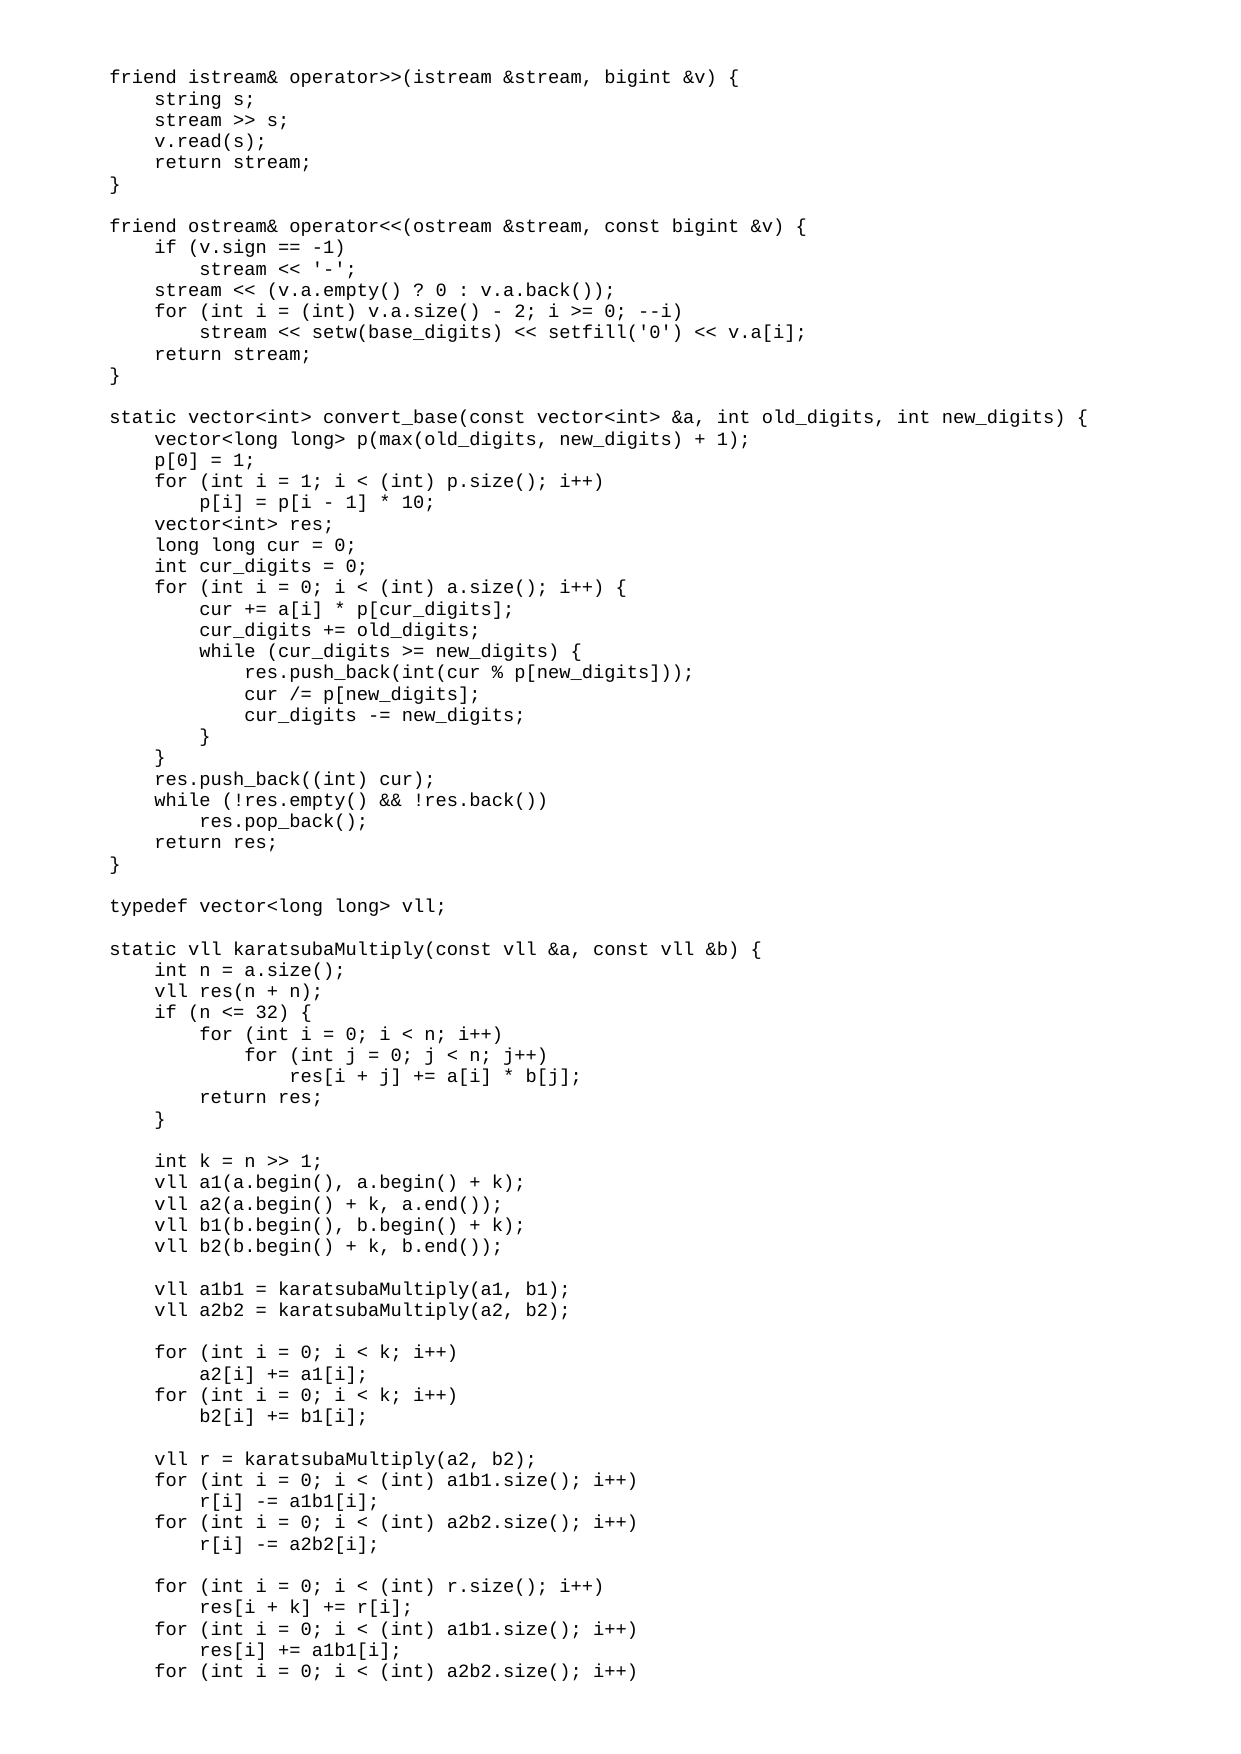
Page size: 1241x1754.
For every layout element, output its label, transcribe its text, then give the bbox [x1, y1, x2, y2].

text } [64, 748, 1123, 769]
text for (int i = 0; i < k; i++) [64, 1386, 1123, 1407]
text vll r = karatsubaMultiply(a2, b2); [64, 1449, 1123, 1471]
text res[i + k] += r[i]; [64, 1598, 1123, 1619]
text a2[i] += a1[i]; [64, 1364, 1123, 1386]
text return stream; [64, 153, 1123, 174]
text friend ostream& operator<<(ostream &stream, const bigint &v) { [64, 217, 1123, 238]
text res.pop_back(); [64, 812, 1123, 833]
text static vll karatsubaMultiply(const vll &a, const vll &b) { [64, 939, 1123, 961]
text vll a1b1 = karatsubaMultiply(a1, b1); [64, 1279, 1123, 1301]
text cur_digits += old_digits; [64, 621, 1123, 642]
text vll b2(b.begin() + k, b.end()); [64, 1237, 1123, 1258]
text vector<int> res; [64, 514, 1123, 536]
text for (int i = 0; i < (int) a2b2.size(); i++) [64, 1513, 1123, 1534]
text } [64, 727, 1123, 748]
text v.read(s); [64, 132, 1123, 153]
text } [64, 1109, 1123, 1131]
text long long cur = 0; [64, 536, 1123, 557]
text stream << '-'; [64, 259, 1123, 281]
text b2[i] += b1[i]; [64, 1407, 1123, 1428]
text stream >> s; [64, 111, 1123, 132]
text vll b1(b.begin(), b.begin() + k); [64, 1216, 1123, 1237]
text r[i] -= a2b2[i]; [64, 1534, 1123, 1556]
text for (int i = 0; i < k; i++) [64, 1343, 1123, 1364]
text res.push_back(int(cur % p[new_digits])); [64, 663, 1123, 684]
text } [64, 174, 1123, 196]
text p[0] = 1; [64, 451, 1123, 472]
text while (cur_digits >= new_digits) { [64, 642, 1123, 663]
text stream << (v.a.empty() ? 0 : v.a.back()); [64, 281, 1123, 302]
text vector<long long> p(max(old_digits, new_digits) + 1); [64, 429, 1123, 451]
text while (!res.empty() && !res.back()) [64, 791, 1123, 812]
text vll a1(a.begin(), a.begin() + k); [64, 1173, 1123, 1194]
text for (int i = 0; i < (int) r.size(); i++) [64, 1577, 1123, 1598]
text friend istream& operator>>(istream &stream, bigint &v) { [64, 68, 1123, 89]
text int k = n >> 1; [64, 1152, 1123, 1173]
text return res; [64, 1088, 1123, 1109]
text for (int i = 0; i < (int) a.size(); i++) { [64, 578, 1123, 599]
text for (int i = (int) v.a.size() - 2; i >= 0; --i) [64, 302, 1123, 323]
text vll res(n + n); [64, 982, 1123, 1003]
text return res; [64, 833, 1123, 854]
text typedef vector<long long> vll; [64, 897, 1123, 918]
text for (int i = 0; i < (int) a2b2.size(); i++) [64, 1662, 1123, 1683]
text vll a2b2 = karatsubaMultiply(a2, b2); [64, 1301, 1123, 1322]
text for (int i = 0; i < n; i++) [64, 1024, 1123, 1046]
text stream << setw(base_digits) << setfill('0') << v.a[i]; [64, 323, 1123, 344]
text res.push_back((int) cur); [64, 769, 1123, 791]
text for (int j = 0; j < n; j++) [64, 1046, 1123, 1067]
text cur_digits -= new_digits; [64, 706, 1123, 727]
text for (int i = 1; i < (int) p.size(); i++) [64, 472, 1123, 493]
text } [64, 854, 1123, 876]
text cur /= p[new_digits]; [64, 684, 1123, 706]
text p[i] = p[i - 1] * 10; [64, 493, 1123, 514]
text if (v.sign == -1) [64, 238, 1123, 259]
text cur += a[i] * p[cur_digits]; [64, 599, 1123, 621]
text for (int i = 0; i < (int) a1b1.size(); i++) [64, 1619, 1123, 1641]
text int cur_digits = 0; [64, 557, 1123, 578]
text res[i + j] += a[i] * b[j]; [64, 1067, 1123, 1088]
text res[i] += a1b1[i]; [64, 1641, 1123, 1662]
text for (int i = 0; i < (int) a1b1.size(); i++) [64, 1471, 1123, 1492]
text vll a2(a.begin() + k, a.end()); [64, 1194, 1123, 1216]
text static vector<int> convert_base(const vector<int> &a, int old_digits, int new_digits) { [64, 408, 1123, 429]
text int n = a.size(); [64, 961, 1123, 982]
text string s; [64, 89, 1123, 111]
text if (n <= 32) { [64, 1003, 1123, 1024]
text } [64, 366, 1123, 387]
text r[i] -= a1b1[i]; [64, 1492, 1123, 1513]
text return stream; [64, 344, 1123, 366]
